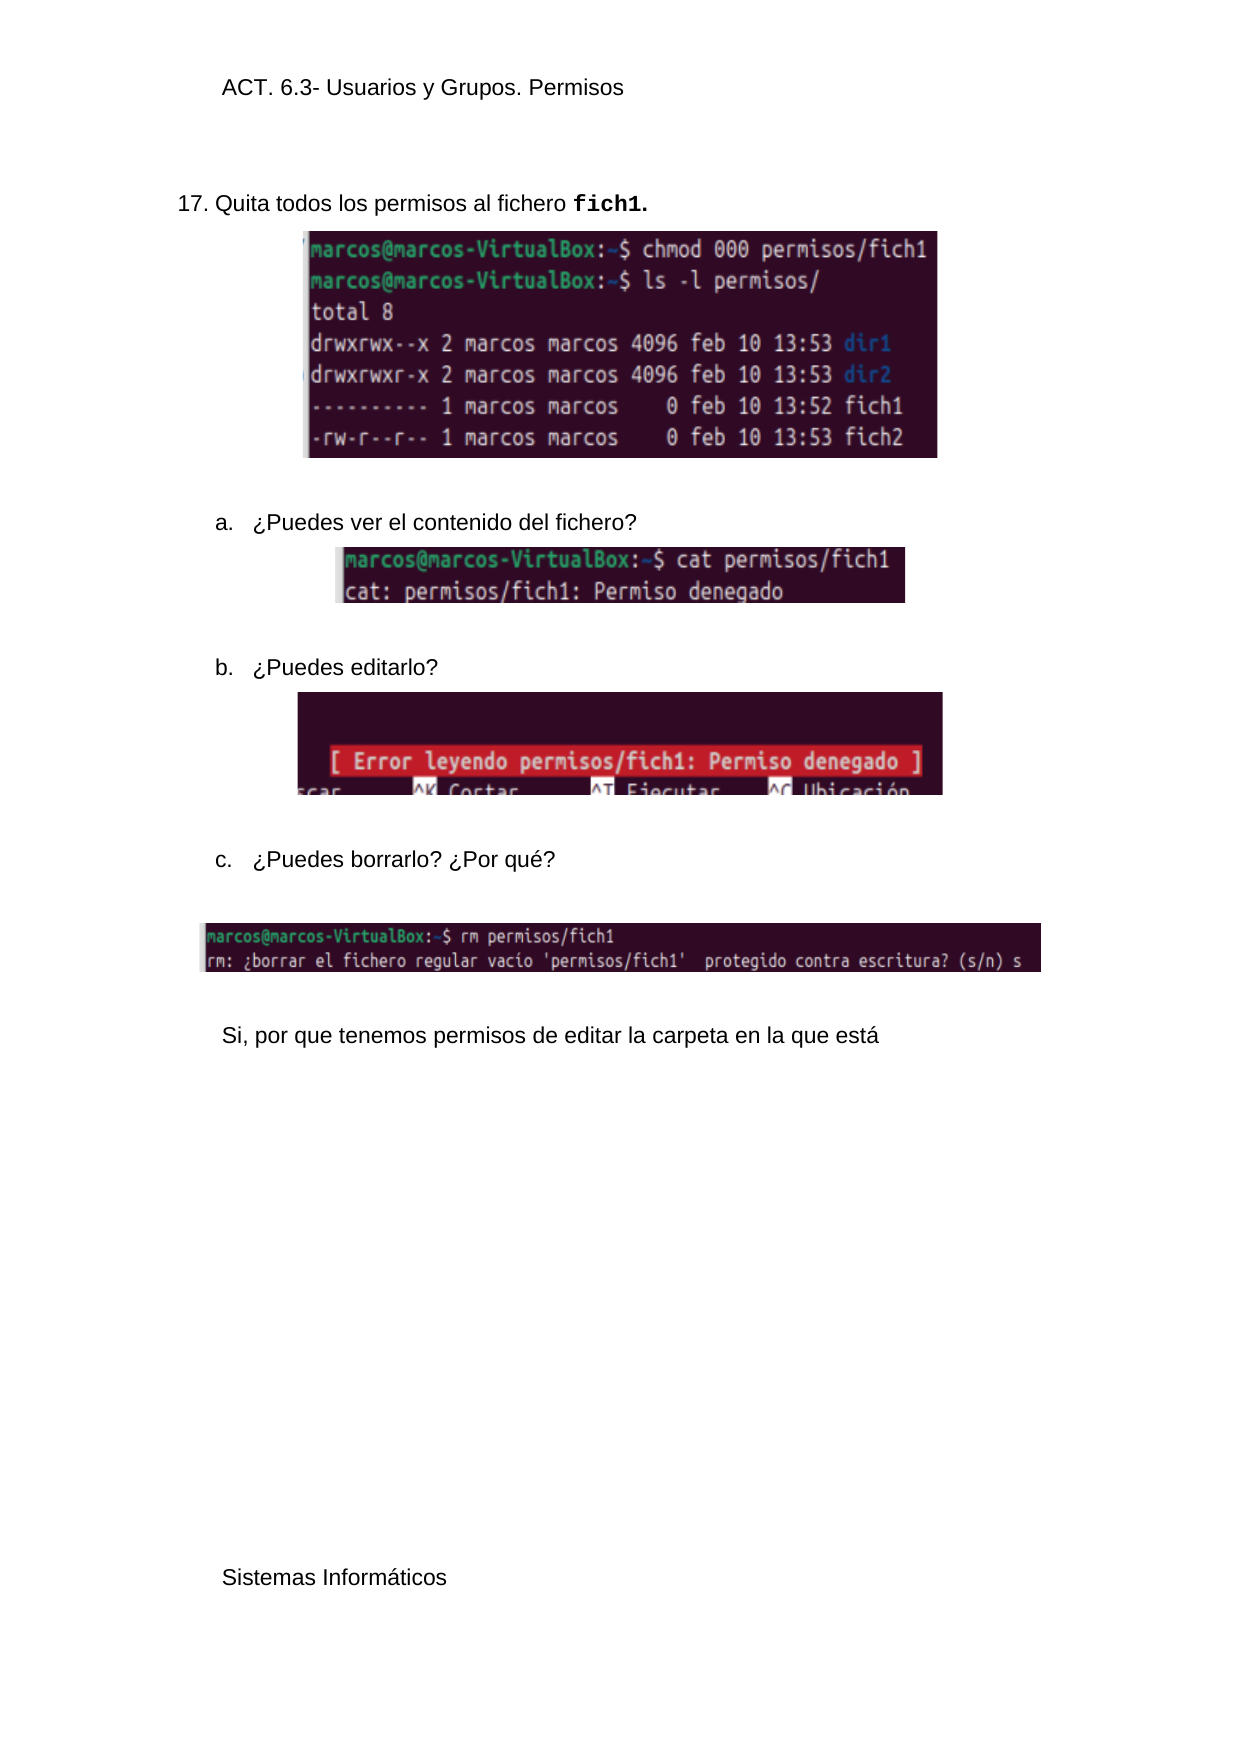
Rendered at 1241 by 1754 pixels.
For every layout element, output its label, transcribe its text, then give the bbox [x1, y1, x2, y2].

picture [335, 547, 906, 603]
list ¿Puedes editarlo? [215, 654, 1063, 680]
picture [297, 692, 943, 795]
list ¿Puedes ver el contenido del fichero? [215, 509, 1063, 535]
list Quita todos los permisos al fichero fich1. [177, 190, 1063, 219]
list ¿Puedes borrarlo? ¿Por qué? [215, 846, 1063, 872]
picture [302, 231, 938, 458]
picture [199, 923, 1041, 972]
text Si, por que tenemos permisos de editar la carpeta en la que está [222, 1022, 1063, 1049]
